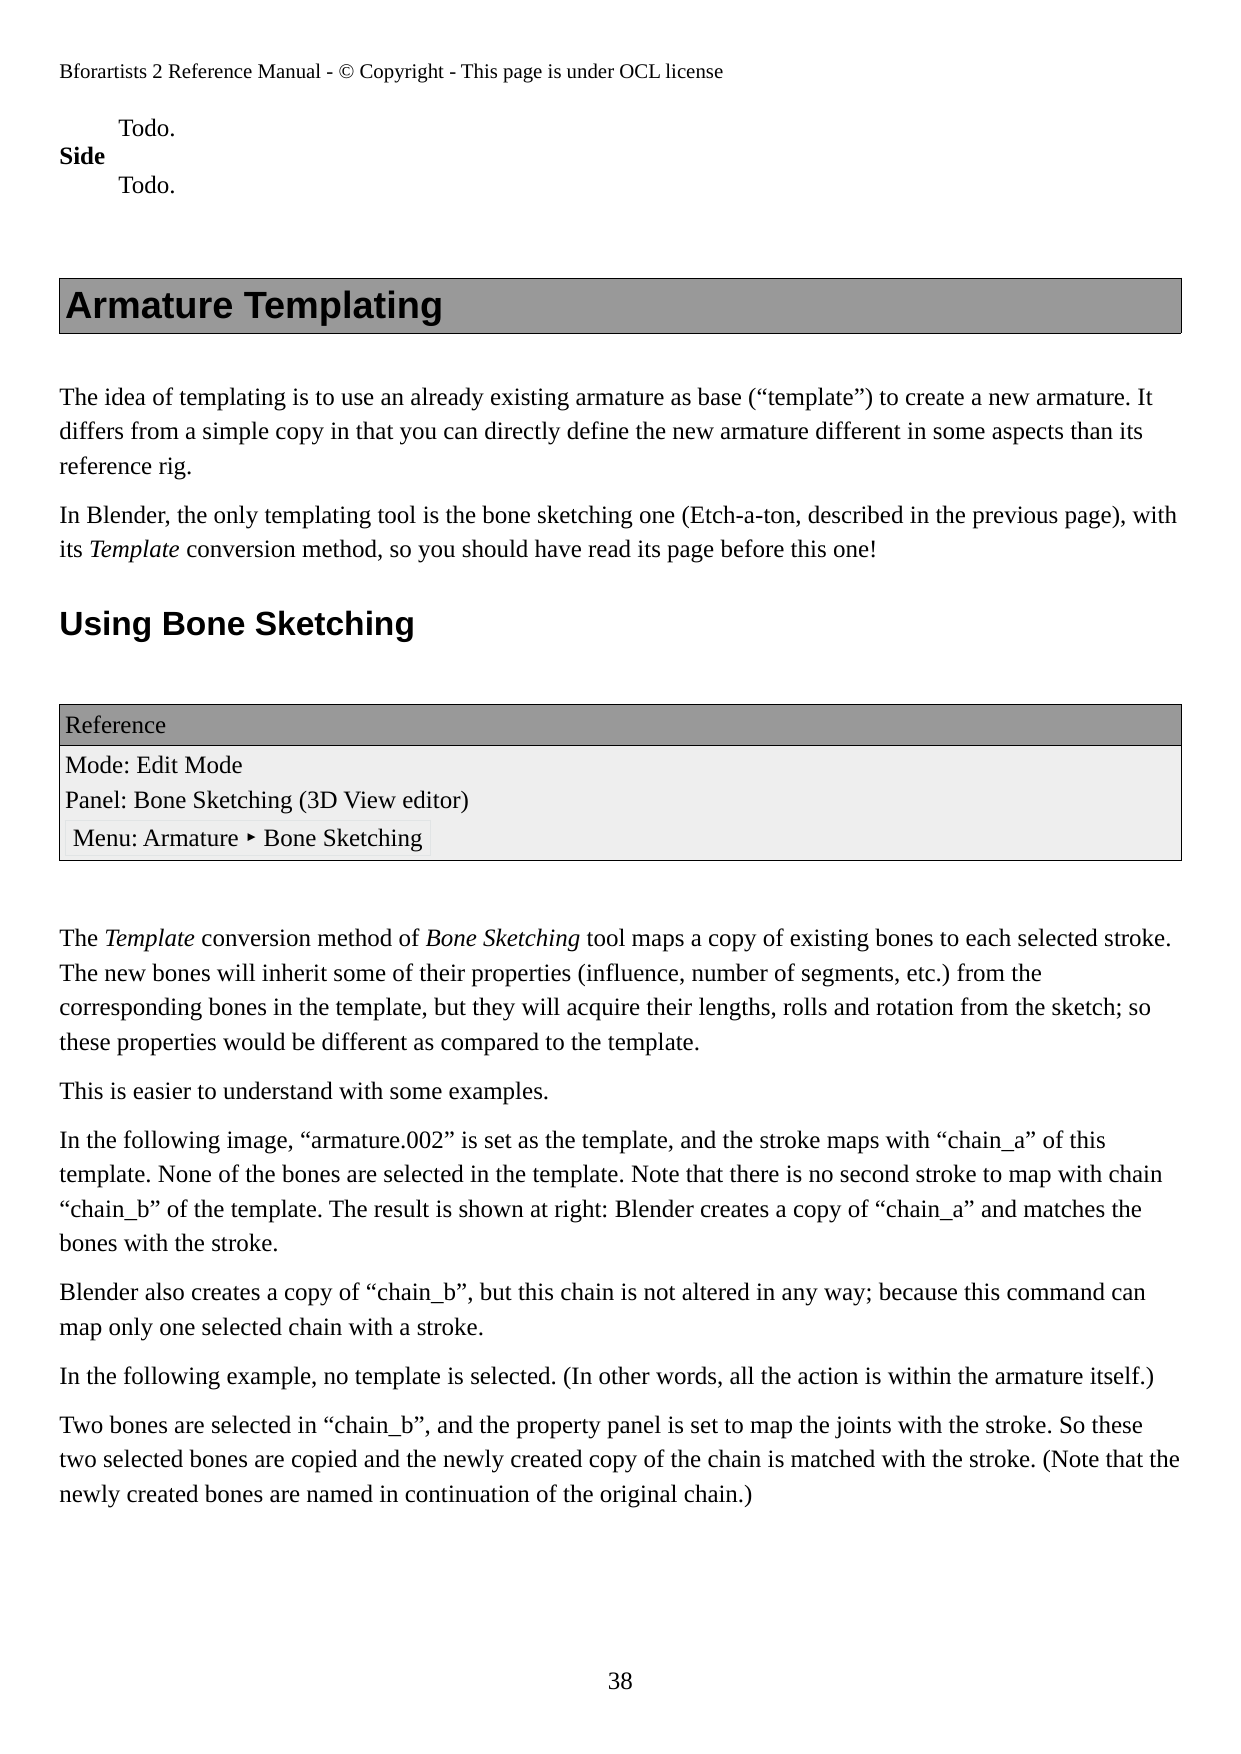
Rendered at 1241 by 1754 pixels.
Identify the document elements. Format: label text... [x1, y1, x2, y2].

table_cell Mode: Edit Mode Panel: Bone Sketching (3D View editor) Menu: Armature ‣ Bone Sketching [60, 746, 1181, 860]
text Two bones are selected in “chain_b”, and the property panel is set to map the joints with the stroke. So these two selected bones are copied and the newly created copy of the chain is matched with the stroke. (Note that the newly created bones are named in continuation of the original chain.) [59, 1410, 1181, 1508]
subtitle Side [59, 141, 1181, 170]
text This is easier to understand with some examples. [59, 1076, 1181, 1104]
text In the following example, no template is selected. (In other words, all the action is within the armature itself.) [59, 1361, 1181, 1390]
text The Template conversion method of Bone Sketching tool maps a copy of existing bones to each selected stroke. The new bones will inherit some of their properties (influence, number of segments, etc.) from the corresponding bones in the template, but they will acquire their lengths, rolls and rotation from the sketch; so these properties would be different as compared to the template. [59, 923, 1181, 1056]
text In the following image, “armature.002” is set as the template, and the stroke maps with “chain_a” of this template. None of the bones are selected in the template. Note that there is no second stroke to map with chain “chain_b” of the template. The result is shown at right: Blender creates a copy of “chain_a” and matches the bones with the stroke. [59, 1125, 1181, 1257]
text Blender also creates a copy of “chain_b”, but this chain is not altered in any way; because this command can map only one selected chain with a stroke. [59, 1277, 1181, 1341]
list Todo. [118, 113, 1181, 141]
text The idea of templating is to use an already existing armature as base (“template”) to create a new armature. It differs from a simple copy in that you can directly define the new armature different in some aspects than its reference rig. [59, 382, 1181, 479]
table_header Reference [60, 705, 1181, 745]
table_header Armature Templating [60, 279, 1181, 333]
subtitle Using Bone Sketching [59, 604, 1181, 643]
text In Blender, the only templating tool is the bone sketching one (Etch-a-ton, described in the previous page), with its Template conversion method, so you should have read its page before this one! [59, 500, 1181, 563]
list Todo. [118, 170, 1181, 199]
